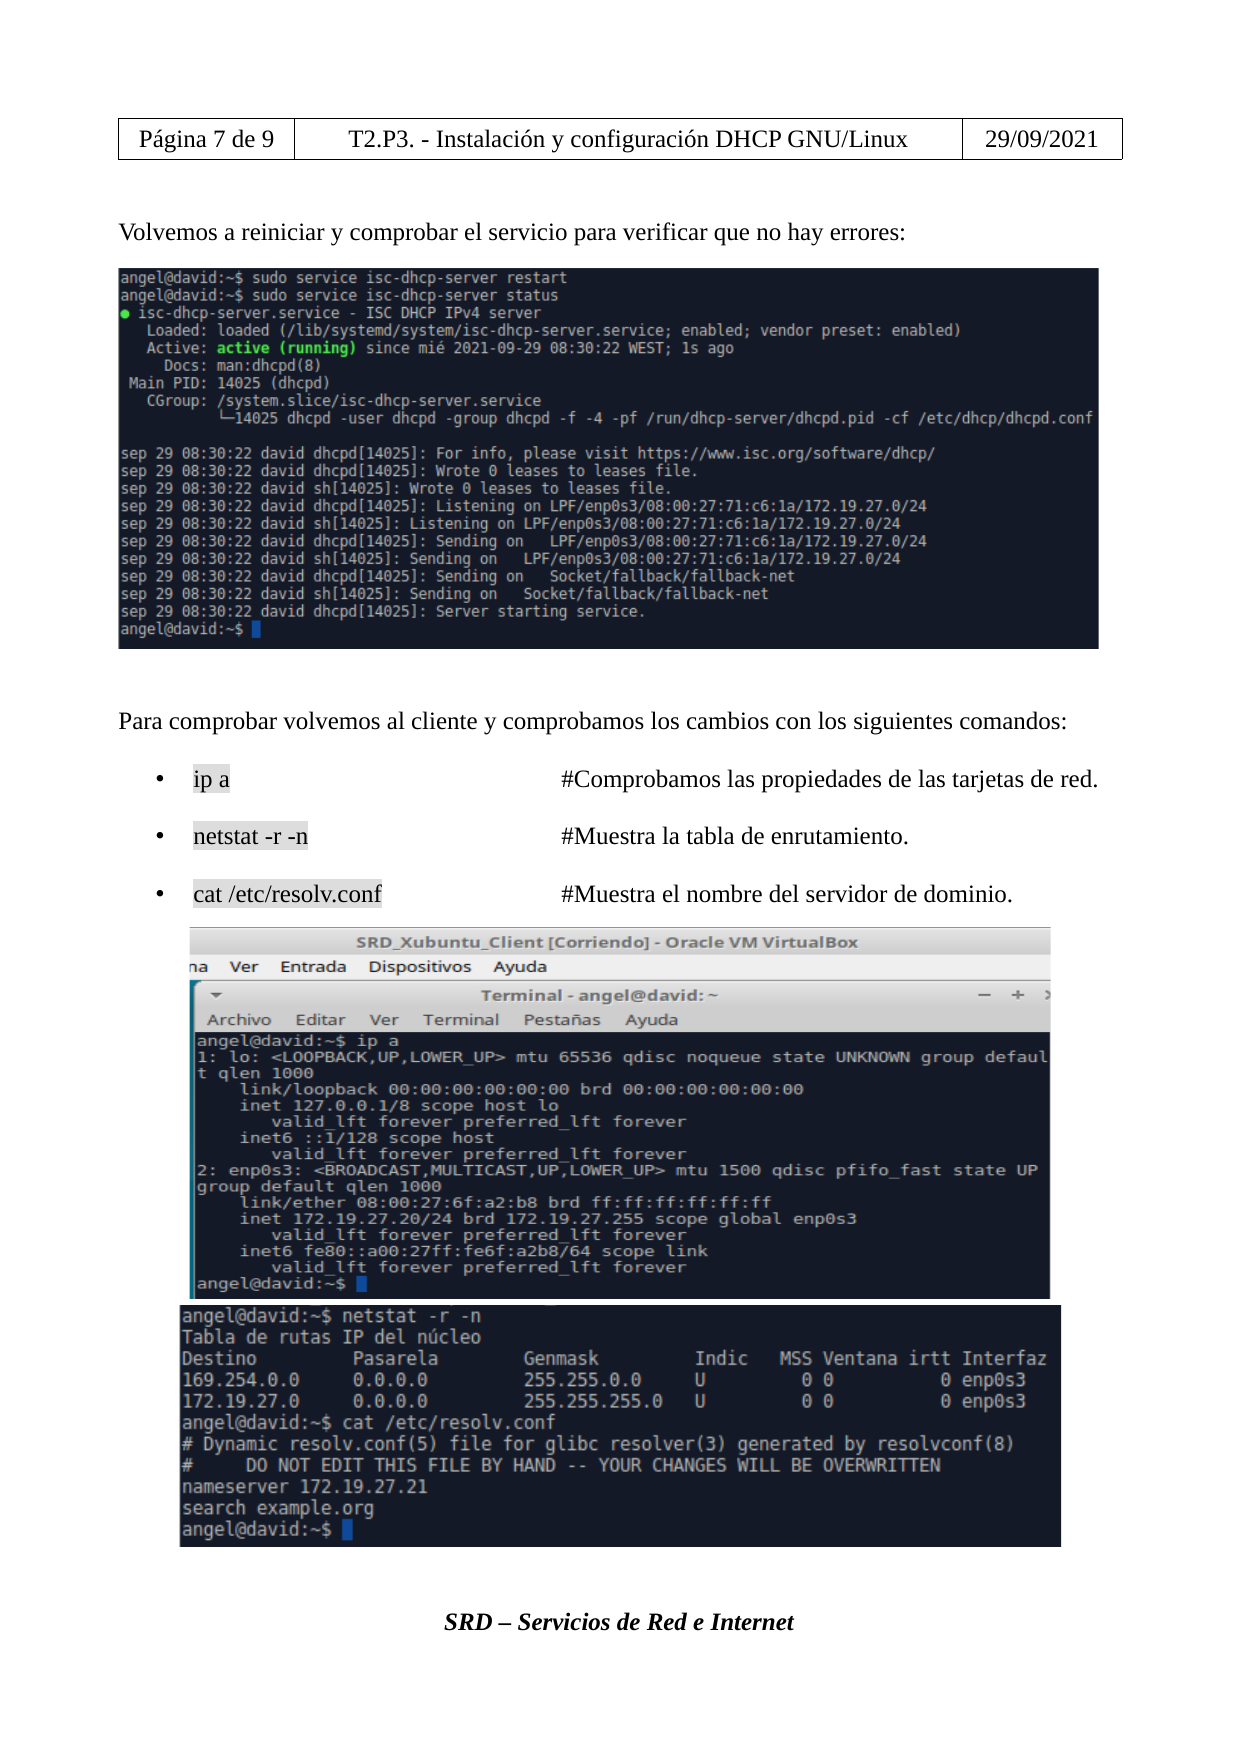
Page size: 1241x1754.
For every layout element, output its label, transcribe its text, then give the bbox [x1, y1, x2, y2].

picture [189, 927, 1051, 1299]
list netstat -r -n #Muestra la tabla de enrutamiento. [156, 821, 1122, 850]
list ip a #Comprobamos las propiedades de las tarjetas de red. [156, 764, 1122, 793]
picture [179, 1305, 1062, 1547]
list cat /etc/resolv.conf #Muestra el nombre del servidor de dominio. [156, 879, 1122, 908]
text Volvemos a reiniciar y comprobar el servicio para verificar que no hay errores: [118, 217, 1122, 246]
text Para comprobar volvemos al cliente y comprobamos los cambios con los siguientes comandos: [118, 706, 1122, 735]
picture [118, 268, 1099, 649]
